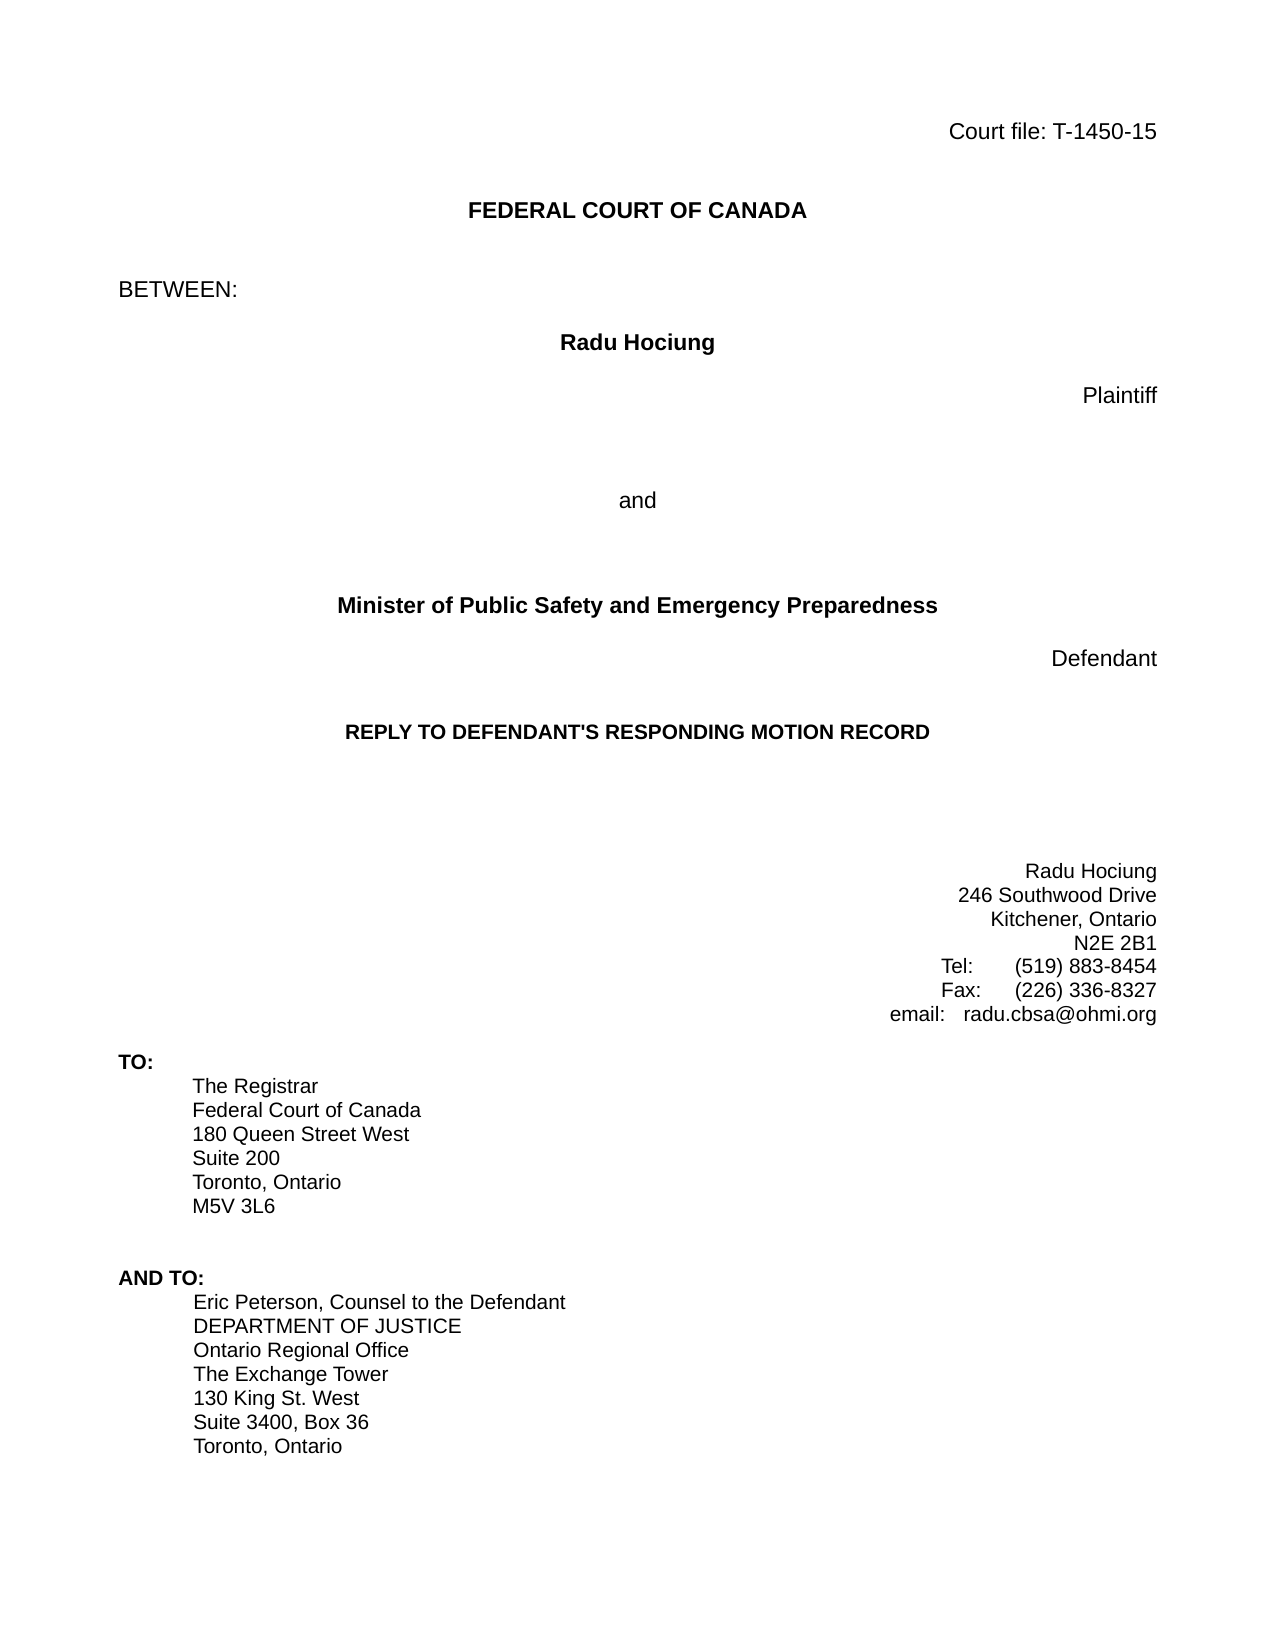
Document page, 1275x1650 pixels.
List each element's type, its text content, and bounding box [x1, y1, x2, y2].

subtitle The Registrar [192, 1074, 1157, 1098]
subtitle Suite 200 [192, 1146, 1157, 1170]
subtitle The Exchange Tower [193, 1362, 1157, 1386]
subtitle BETWEEN: [118, 276, 1157, 303]
subtitle Eric Peterson, Counsel to the Defendant [193, 1290, 1157, 1314]
subtitle N2E 2B1 [193, 930, 1157, 954]
subtitle 180 Queen Street West [192, 1122, 1157, 1146]
subtitle email: radu.cbsa@ohmi.org [118, 1002, 1157, 1026]
subtitle Radu Hociung [118, 858, 1157, 882]
subtitle Ontario Regional Office [193, 1338, 1157, 1362]
subtitle Radu Hociung [118, 329, 1157, 355]
subtitle Fax: (226) 336-8327 [118, 978, 1157, 1002]
subtitle Federal Court of Canada [192, 1098, 1157, 1122]
subtitle Plaintiff [118, 382, 1157, 408]
subtitle Tel: (519) 883-8454 [118, 954, 1157, 978]
subtitle AND TO: [118, 1266, 1157, 1290]
subtitle DEPARTMENT OF JUSTICE [193, 1314, 1157, 1338]
subtitle 130 King St. West [193, 1386, 1157, 1409]
subtitle FEDERAL COURT OF CANADA [118, 197, 1157, 223]
subtitle Court file: T-1450-15 [118, 118, 1157, 144]
subtitle Defendant [118, 645, 1157, 672]
subtitle TO: [118, 1050, 1157, 1074]
subtitle Kitchener, Ontario [193, 906, 1157, 930]
subtitle Toronto, Ontario [192, 1170, 1157, 1194]
subtitle and [118, 487, 1157, 513]
subtitle Suite 3400, Box 36 [193, 1409, 1157, 1433]
subtitle Minister of Public Safety and Emergency Preparedness [118, 592, 1157, 619]
subtitle REPLY TO DEFENDANT'S RESPONDING MOTION RECORD [118, 719, 1157, 743]
subtitle Toronto, Ontario [193, 1433, 1157, 1457]
subtitle 246 Southwood Drive [193, 882, 1157, 906]
subtitle M5V 3L6 [192, 1194, 1157, 1218]
